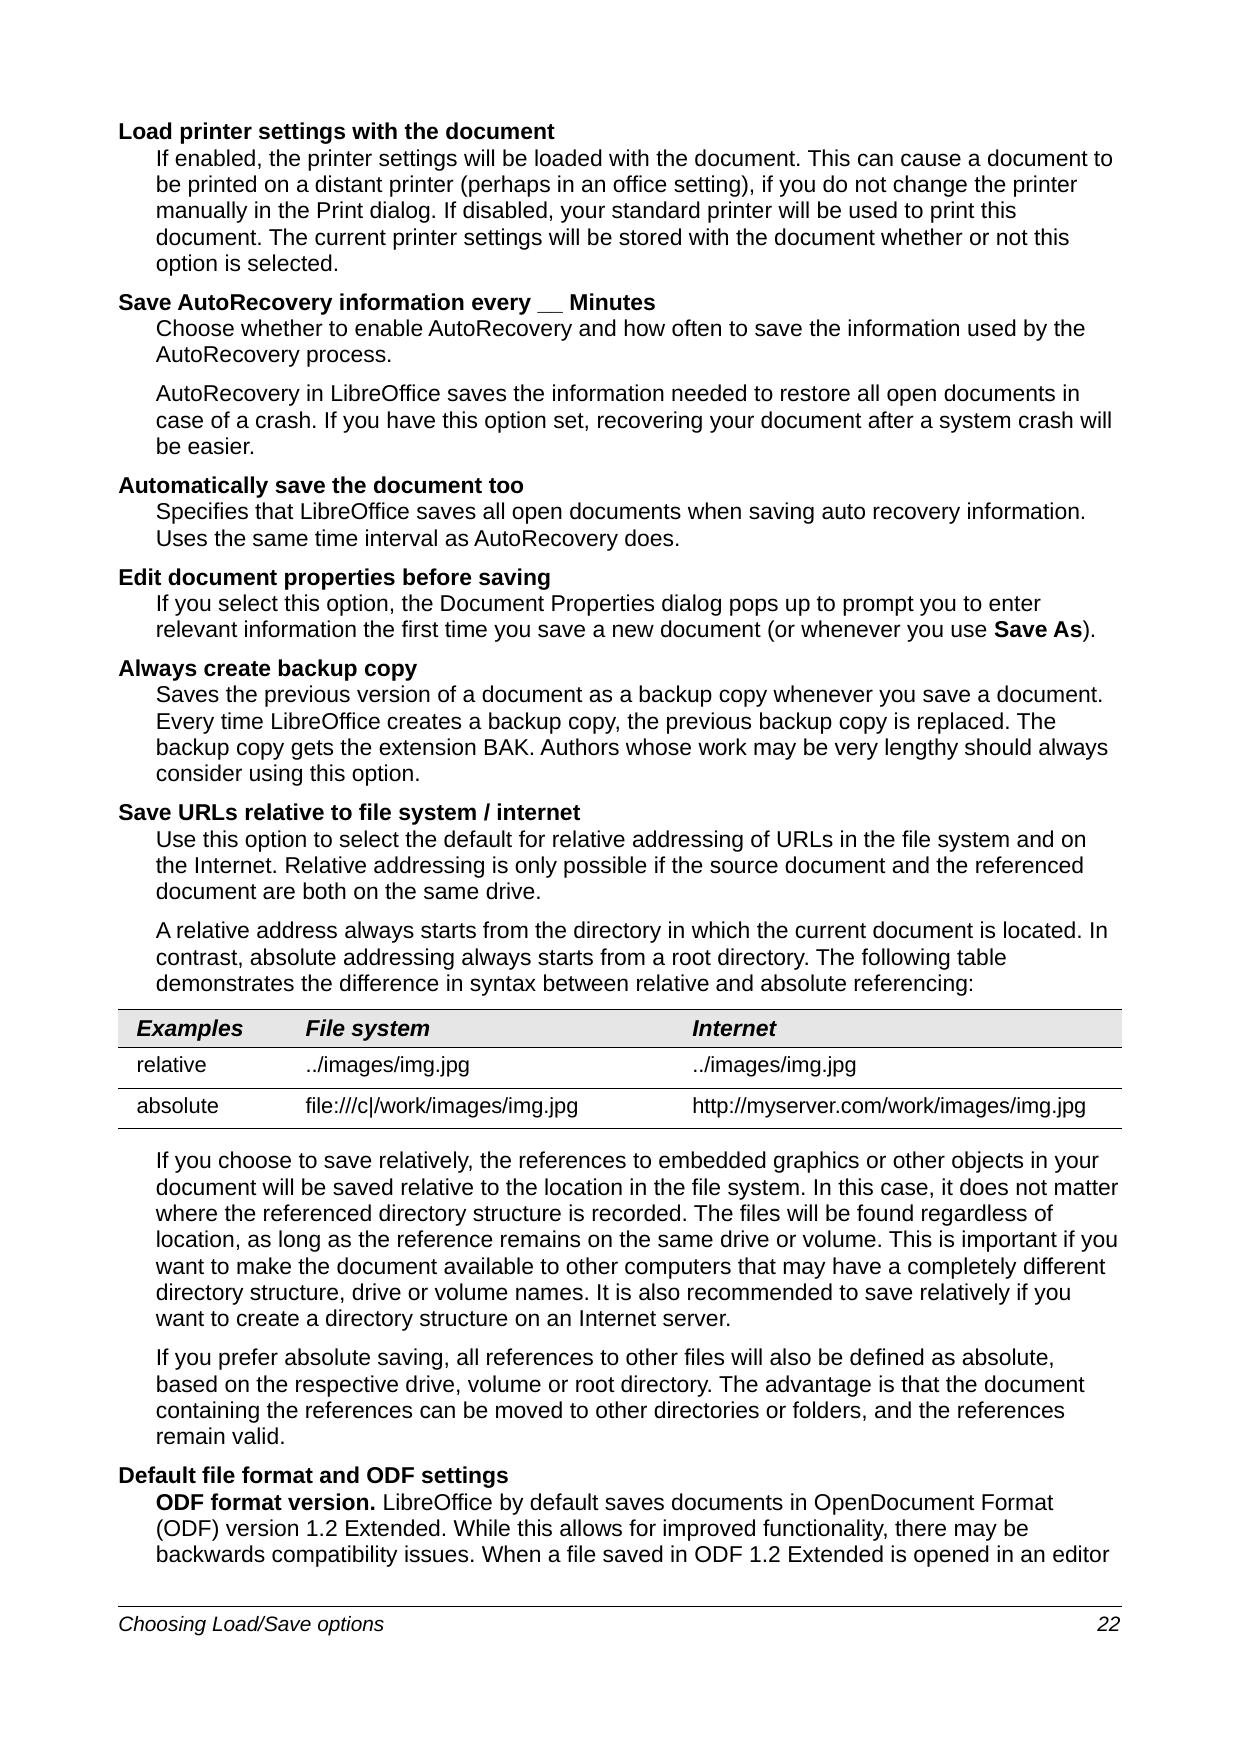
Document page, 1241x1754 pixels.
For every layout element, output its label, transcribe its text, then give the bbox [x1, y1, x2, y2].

text Saves the previous version of a document as a backup copy whenever you save a document. Every time LibreOffice creates a backup copy, the previous backup copy is replaced. The backup copy gets the extension BAK. Authors whose work may be very lengthy should always consider using this option. [156, 681, 1122, 787]
text Load printer settings with the document [118, 118, 1122, 144]
table_header Examples [118, 1010, 287, 1047]
text If enabled, the printer settings will be loaded with the document. This can cause a document to be printed on a distant printer (perhaps in an office setting), if you do not change the printer manually in the Print dialog. If disabled, your standard printer will be used to print this document. The current printer settings will be stored with the document whether or not this option is selected. [156, 144, 1122, 276]
text Save AutoRecovery information every __ Minutes [118, 289, 1122, 315]
table_cell ../images/img.jpg [287, 1048, 674, 1087]
table_header Internet [674, 1010, 1122, 1047]
text Save URLs relative to file system / internet [118, 799, 1122, 826]
text Always create backup copy [118, 655, 1122, 681]
text AutoRecovery in LibreOffice saves the information needed to restore all open documents in case of a crash. If you have this option set, recovering your document after a system crash will be easier. [156, 380, 1122, 459]
table_cell file:///c|/work/images/img.jpg [287, 1089, 674, 1128]
text ODF format version. LibreOffice by default saves documents in OpenDocument Format (ODF) version 1.2 Extended. While this allows for improved functionality, there may be backwards compatibility issues. When a file saved in ODF 1.2 Extended is opened in an editor [156, 1488, 1122, 1568]
text A relative address always starts from the directory in which the current document is located. In contrast, absolute addressing always starts from a root directory. The following table demonstrates the difference in syntax between relative and absolute referencing: [156, 917, 1122, 996]
table_cell relative [118, 1048, 287, 1087]
text If you select this option, the Document Properties dialog pops up to prompt you to enter relevant information the first time you save a new document (or whenever you use Save As). [156, 590, 1122, 642]
table_cell http://myserver.com/work/images/img.jpg [674, 1089, 1122, 1128]
text Choose whether to enable AutoRecovery and how often to save the information used by the AutoRecovery process. [156, 315, 1122, 368]
text Default file format and ODF settings [118, 1462, 1122, 1488]
table_header File system [287, 1010, 674, 1047]
text Edit document properties before saving [118, 563, 1122, 590]
text If you choose to save relatively, the references to embedded graphics or other objects in your document will be saved relative to the location in the file system. In this case, it does not matter where the referenced directory structure is recorded. The files will be found regardless of location, as long as the reference remains on the same drive or volume. This is important if you want to make the document available to other computers that may have a completely different directory structure, drive or volume names. It is also recommended to save relatively if you want to create a directory structure on an Internet server. [156, 1147, 1122, 1332]
table_cell ../images/img.jpg [674, 1048, 1122, 1087]
text Specifies that LibreOffice saves all open documents when saving auto recovery information. Uses the same time interval as AutoRecovery does. [156, 498, 1122, 551]
text Automatically save the document too [118, 472, 1122, 498]
table_cell absolute [118, 1089, 287, 1128]
text Use this option to select the default for relative addressing of URLs in the file system and on the Internet. Relative addressing is only possible if the source document and the referenced document are both on the same drive. [156, 826, 1122, 905]
text If you prefer absolute saving, all references to other files will also be defined as absolute, based on the respective drive, volume or root directory. The advantage is that the document containing the references can be moved to other directories or folders, and the references remain valid. [156, 1344, 1122, 1450]
